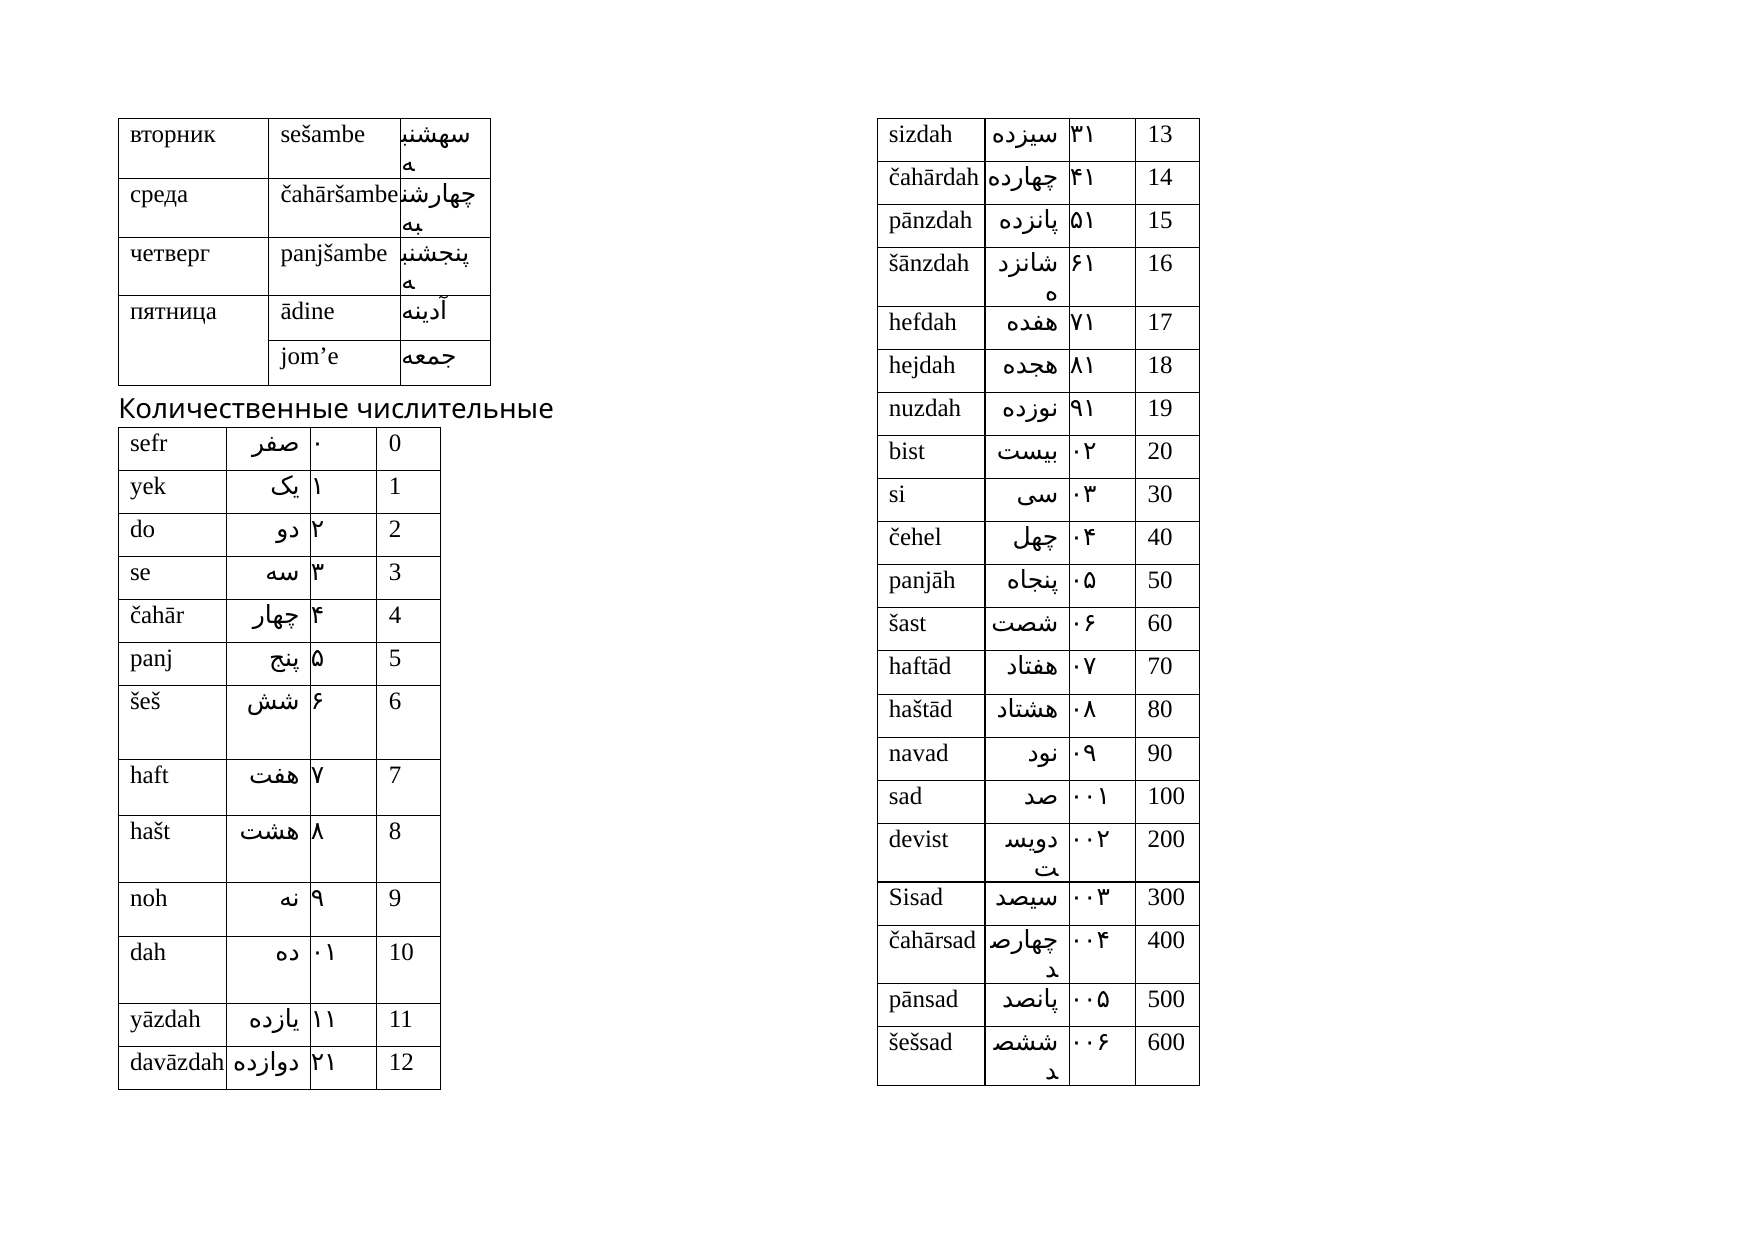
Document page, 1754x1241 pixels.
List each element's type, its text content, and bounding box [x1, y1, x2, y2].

table_cell 3 [377, 557, 440, 599]
table_cell ٣١ [1070, 119, 1135, 161]
table_cell si [878, 479, 984, 521]
table_cell پنجاه [986, 565, 1069, 607]
table_cell четверг [119, 238, 268, 295]
table_cell Sisad [878, 883, 984, 924]
table_cell 600 [1136, 1027, 1199, 1085]
table_cell yāzdah [119, 1004, 226, 1046]
table_cell 80 [1136, 695, 1199, 737]
table_header ٠ [311, 428, 376, 470]
table_cell 90 [1136, 738, 1199, 780]
table_cell 10 [377, 937, 440, 1003]
table_cell jom’e [269, 341, 400, 385]
table_cell ششصد [986, 1027, 1069, 1085]
table_cell ۴١ [1070, 162, 1135, 204]
table_cell среда [119, 179, 268, 237]
table_cell пятница [119, 296, 268, 385]
table_cell davāzdah [119, 1047, 226, 1089]
table_cell چھارصد [986, 926, 1069, 983]
table_cell ده [227, 937, 310, 1003]
table_cell dah [119, 937, 226, 1003]
table_cell ٠١ [311, 937, 376, 1003]
table_cell ٢ [311, 514, 376, 556]
table_cell ٠۵ [1070, 565, 1135, 607]
table_header صفر [227, 428, 310, 470]
table_cell 6 [377, 686, 440, 759]
table_cell دوازده [227, 1047, 310, 1089]
table_cell ٢١ [311, 1047, 376, 1089]
table_cell 4 [377, 600, 440, 642]
table_cell 70 [1136, 651, 1199, 693]
table_cell ھفتاد [986, 651, 1069, 693]
table_cell نه [227, 883, 310, 936]
table_cell ٠٠٣ [1070, 883, 1135, 924]
table_cell ٠٠۶ [1070, 1027, 1135, 1085]
table_cell hašt [119, 816, 226, 882]
table_cell ٨١ [1070, 350, 1135, 392]
table_cell ٩١ [1070, 393, 1135, 435]
table_cell ٠٠٢ [1070, 824, 1135, 881]
table_cell panjšambe [269, 238, 400, 295]
table_cell se [119, 557, 226, 599]
table_cell 17 [1136, 307, 1199, 349]
table_cell 12 [377, 1047, 440, 1089]
table_cell سهشنبه [401, 119, 490, 178]
table_cell سی [986, 479, 1069, 521]
table_cell 30 [1136, 479, 1199, 521]
table_cell panjāh [878, 565, 984, 607]
table_cell ١١ [311, 1004, 376, 1046]
table_cell 300 [1136, 883, 1199, 924]
table_cell hejdah [878, 350, 984, 392]
table_cell دويست [986, 824, 1069, 881]
table_cell 18 [1136, 350, 1199, 392]
table_cell ھشت [227, 816, 310, 882]
table_cell پانزده [986, 205, 1069, 247]
table_cell ٩ [311, 883, 376, 936]
table_header sefr [119, 428, 226, 470]
table_cell haftād [878, 651, 984, 693]
table_cell ٠٩ [1070, 738, 1135, 780]
subtitle Количественные числительные [118, 389, 877, 427]
table_cell 60 [1136, 608, 1199, 650]
table_cell вторник [119, 119, 268, 178]
table_cell ۴ [311, 600, 376, 642]
table_cell شانزده [986, 248, 1069, 306]
table_cell sešambe [269, 119, 400, 178]
table_cell ٠۴ [1070, 522, 1135, 564]
table_cell ٠٨ [1070, 695, 1135, 737]
table_cell čahāršambe [269, 179, 400, 237]
table_cell آدينه [401, 296, 490, 340]
table_cell ھشتاد [986, 695, 1069, 737]
table_cell چھار [227, 600, 310, 642]
table_cell ۶ [311, 686, 376, 759]
table_cell بيست [986, 436, 1069, 478]
table_cell ٧١ [1070, 307, 1135, 349]
table_cell ٣ [311, 557, 376, 599]
table_cell čahārdah [878, 162, 984, 204]
table_cell 200 [1136, 824, 1199, 881]
table_cell yek [119, 471, 226, 513]
table_cell ۶١ [1070, 248, 1135, 306]
table_cell 500 [1136, 984, 1199, 1026]
table_cell 9 [377, 883, 440, 936]
table_cell 100 [1136, 781, 1199, 823]
table_cell ھجده [986, 350, 1069, 392]
table_cell ھفت [227, 760, 310, 815]
table_cell 40 [1136, 522, 1199, 564]
table_cell 20 [1136, 436, 1199, 478]
table_cell صد [986, 781, 1069, 823]
table_cell 11 [377, 1004, 440, 1046]
table_cell يازده [227, 1004, 310, 1046]
table_cell 50 [1136, 565, 1199, 607]
table_cell ھفده [986, 307, 1069, 349]
table_cell ٠٠۵ [1070, 984, 1135, 1026]
table_cell ۵١ [1070, 205, 1135, 247]
table_cell چھارشنبه [401, 179, 490, 237]
table_cell pānzdah [878, 205, 984, 247]
table_cell do [119, 514, 226, 556]
table_cell ādine [269, 296, 400, 340]
table_cell دو [227, 514, 310, 556]
table_cell ٠۶ [1070, 608, 1135, 650]
table_cell navad [878, 738, 984, 780]
table_cell نوزده [986, 393, 1069, 435]
table_cell سيصد [986, 883, 1069, 924]
table_cell جمعه [401, 341, 490, 385]
table_cell devist [878, 824, 984, 881]
table_cell 19 [1136, 393, 1199, 435]
table_cell نود [986, 738, 1069, 780]
table_cell سيزده [986, 119, 1069, 161]
table_cell ٠٣ [1070, 479, 1135, 521]
table_cell پنجشنبه [401, 238, 490, 295]
table_cell 15 [1136, 205, 1199, 247]
table_cell ٠٠١ [1070, 781, 1135, 823]
table_cell pānsad [878, 984, 984, 1026]
table_cell شصت [986, 608, 1069, 650]
table_cell 16 [1136, 248, 1199, 306]
table_cell سه [227, 557, 310, 599]
table_header 0 [377, 428, 440, 470]
table_cell چھل [986, 522, 1069, 564]
table_cell ١ [311, 471, 376, 513]
table_cell čahār [119, 600, 226, 642]
table_cell ٠٧ [1070, 651, 1135, 693]
table_cell čahārsad [878, 926, 984, 983]
table_cell 7 [377, 760, 440, 815]
table_cell ٠٠۴ [1070, 926, 1135, 983]
table_cell يک [227, 471, 310, 513]
table_cell šast [878, 608, 984, 650]
table_cell šeš [119, 686, 226, 759]
table_cell bist [878, 436, 984, 478]
table_cell sizdah [878, 119, 984, 161]
table_cell haft [119, 760, 226, 815]
table_cell čehel [878, 522, 984, 564]
table_cell haštād [878, 695, 984, 737]
table_cell nuzdah [878, 393, 984, 435]
table_cell چھارده [986, 162, 1069, 204]
table_cell šešsad [878, 1027, 984, 1085]
table_cell ٠٢ [1070, 436, 1135, 478]
table_cell 13 [1136, 119, 1199, 161]
table_cell 5 [377, 643, 440, 685]
table_cell پنج [227, 643, 310, 685]
table_cell 8 [377, 816, 440, 882]
table_cell sad [878, 781, 984, 823]
table_cell panj [119, 643, 226, 685]
table_cell ٧ [311, 760, 376, 815]
table_cell hefdah [878, 307, 984, 349]
table_cell noh [119, 883, 226, 936]
table_cell 400 [1136, 926, 1199, 983]
table_cell ٨ [311, 816, 376, 882]
table_cell 14 [1136, 162, 1199, 204]
table_cell پانصد [986, 984, 1069, 1026]
table_cell 1 [377, 471, 440, 513]
table_cell 2 [377, 514, 440, 556]
table_cell ۵ [311, 643, 376, 685]
table_cell šānzdah [878, 248, 984, 306]
table_cell شش [227, 686, 310, 759]
